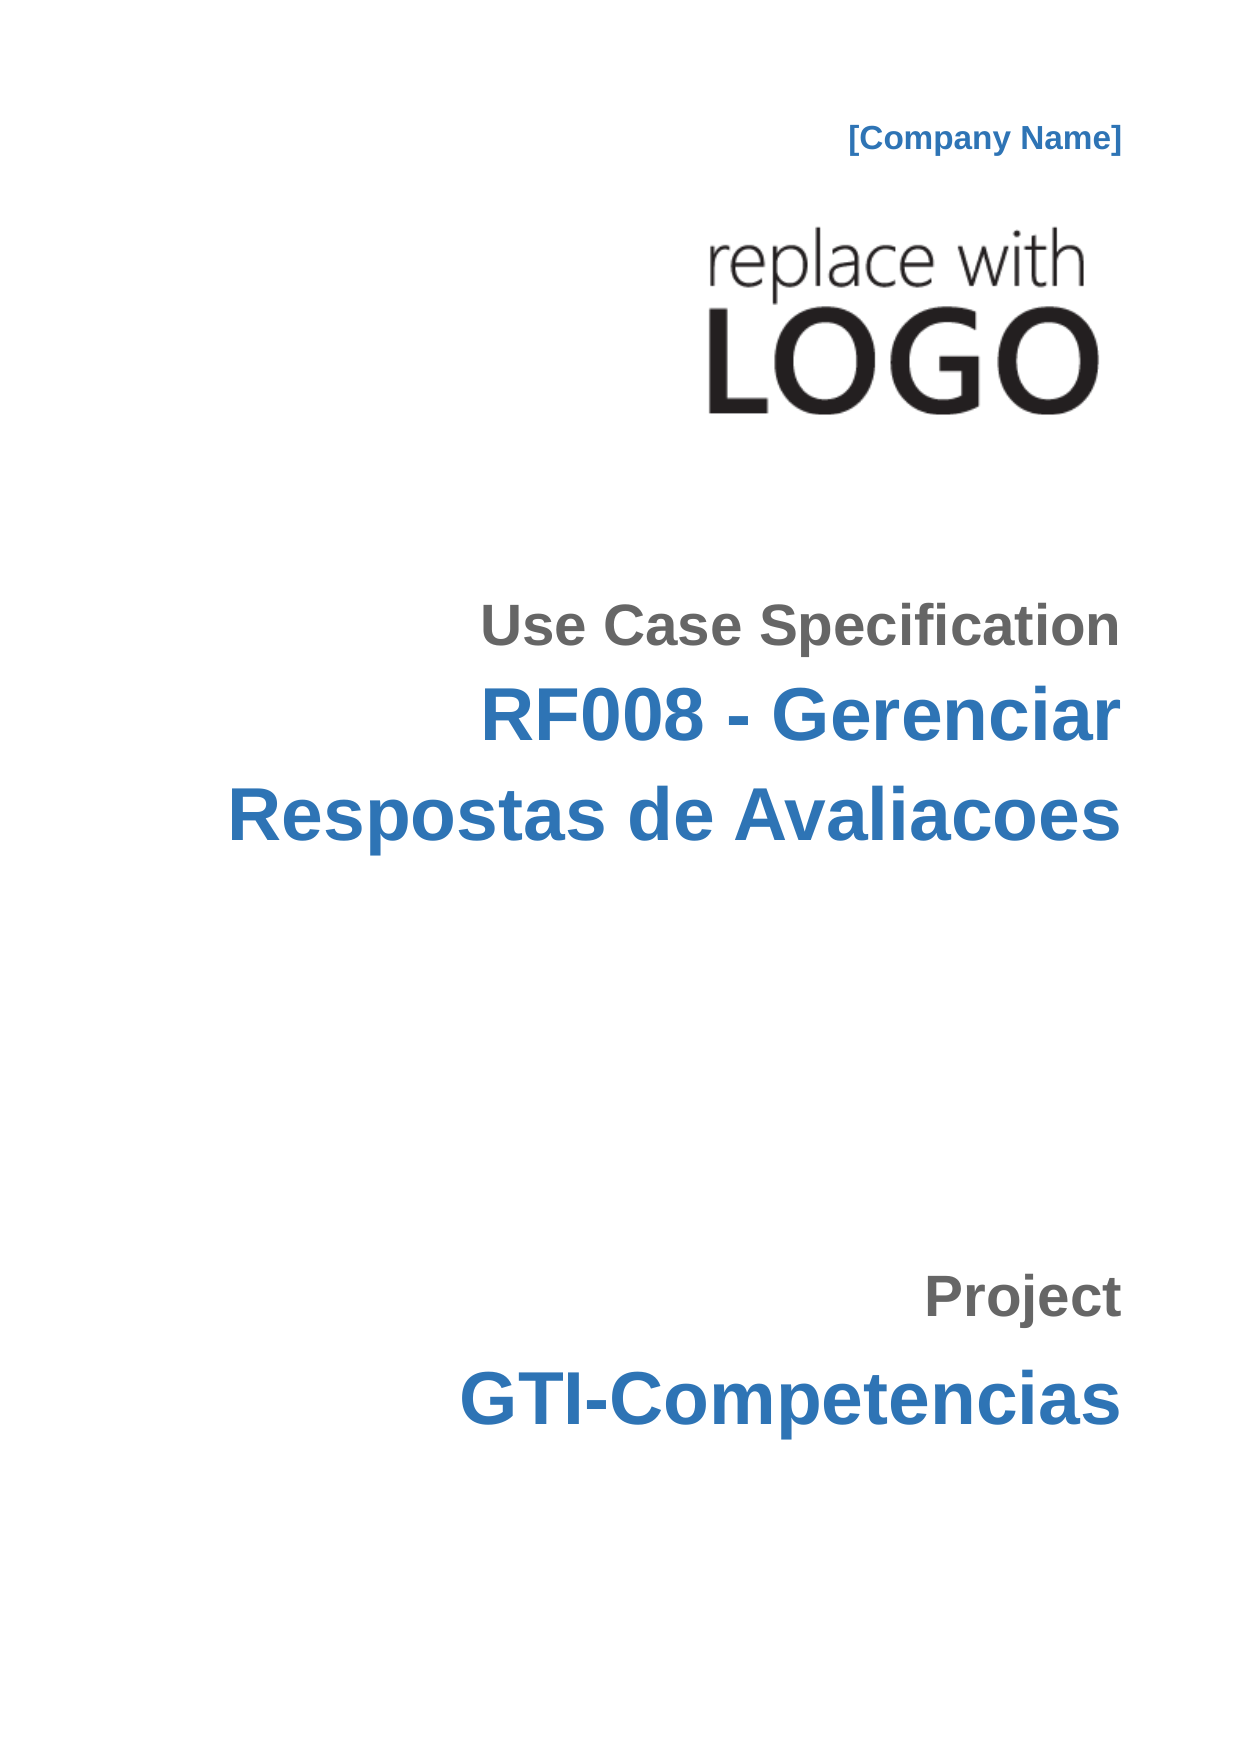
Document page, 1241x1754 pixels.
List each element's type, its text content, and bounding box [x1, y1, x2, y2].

picture [687, 206, 1123, 445]
title GTI-Competencias [118, 1354, 1122, 1440]
text RF008 - Gerenciar Respostas de Avaliacoes [118, 670, 1122, 856]
text [Company Name] [118, 118, 1122, 157]
title Use Case Specification [118, 591, 1122, 658]
title Project [118, 1262, 1122, 1329]
